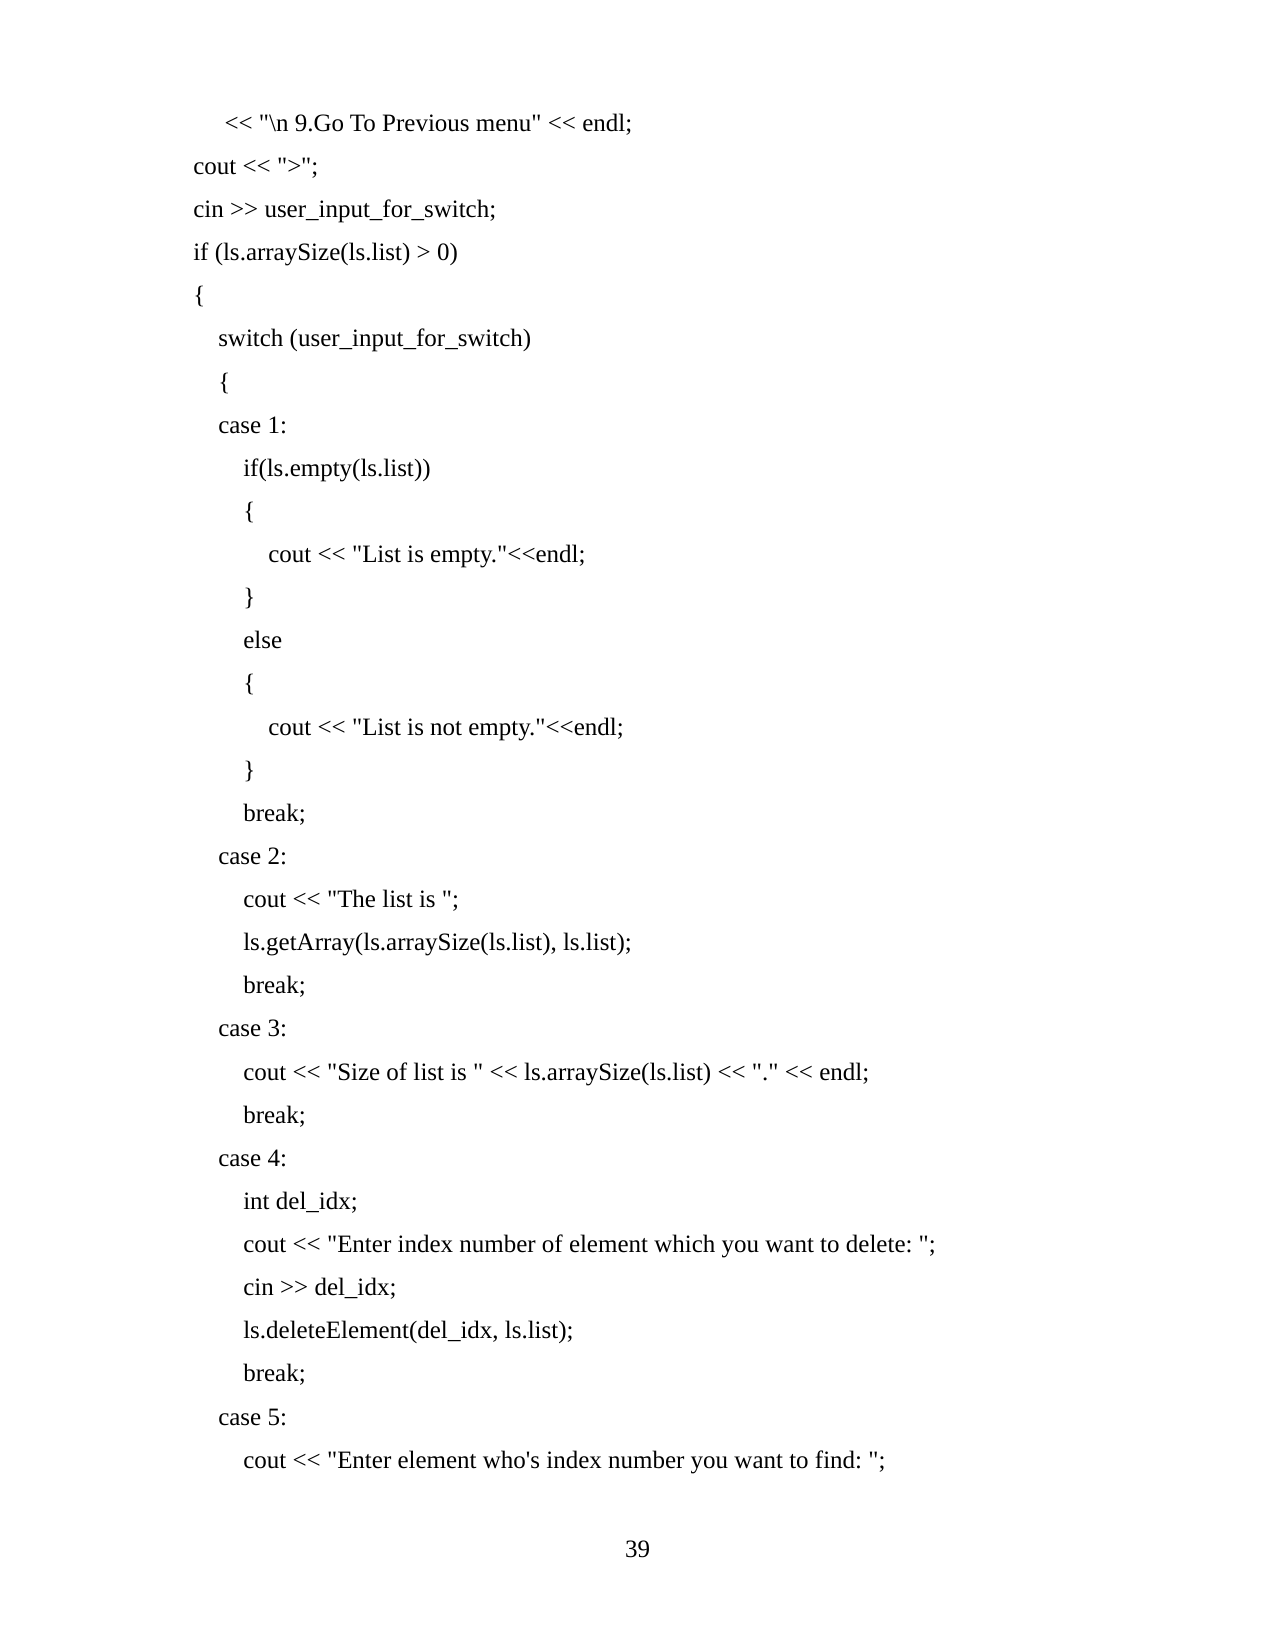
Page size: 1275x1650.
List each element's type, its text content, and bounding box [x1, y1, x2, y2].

text cout << "Enter index number of element which you want to delete: "; [118, 1229, 1157, 1258]
text { [118, 367, 1157, 395]
text { [118, 496, 1157, 525]
text } [118, 582, 1157, 611]
text break; [118, 970, 1157, 999]
text int del_idx; [118, 1186, 1157, 1215]
text cin >> del_idx; [118, 1272, 1157, 1301]
text cout << "Enter element who's index number you want to find: "; [118, 1445, 1157, 1473]
text case 3: [118, 1013, 1157, 1042]
text cout << "The list is "; [118, 884, 1157, 913]
text break; [118, 1358, 1157, 1387]
text case 2: [118, 841, 1157, 870]
text break; [118, 1100, 1157, 1128]
text else [118, 625, 1157, 654]
text cout << "Size of list is " << ls.arraySize(ls.list) << "." << endl; [118, 1057, 1157, 1085]
text cout << "List is not empty."<<endl; [118, 712, 1157, 740]
text { [118, 668, 1157, 697]
text switch (user_input_for_switch) [118, 323, 1157, 352]
text if(ls.empty(ls.list)) [118, 453, 1157, 482]
text cout << ">"; [118, 151, 1157, 180]
text if (ls.arraySize(ls.list) > 0) [118, 237, 1157, 266]
text case 4: [118, 1143, 1157, 1172]
text } [118, 755, 1157, 783]
text ls.deleteElement(del_idx, ls.list); [118, 1315, 1157, 1344]
text ls.getArray(ls.arraySize(ls.list), ls.list); [118, 927, 1157, 956]
text cin >> user_input_for_switch; [118, 194, 1157, 223]
text cout << "List is empty."<<endl; [118, 539, 1157, 568]
text break; [118, 798, 1157, 827]
text { [118, 280, 1157, 309]
text case 5: [118, 1402, 1157, 1430]
text << "\n 9.Go To Previous menu" << endl; [118, 108, 1157, 137]
text case 1: [118, 410, 1157, 438]
